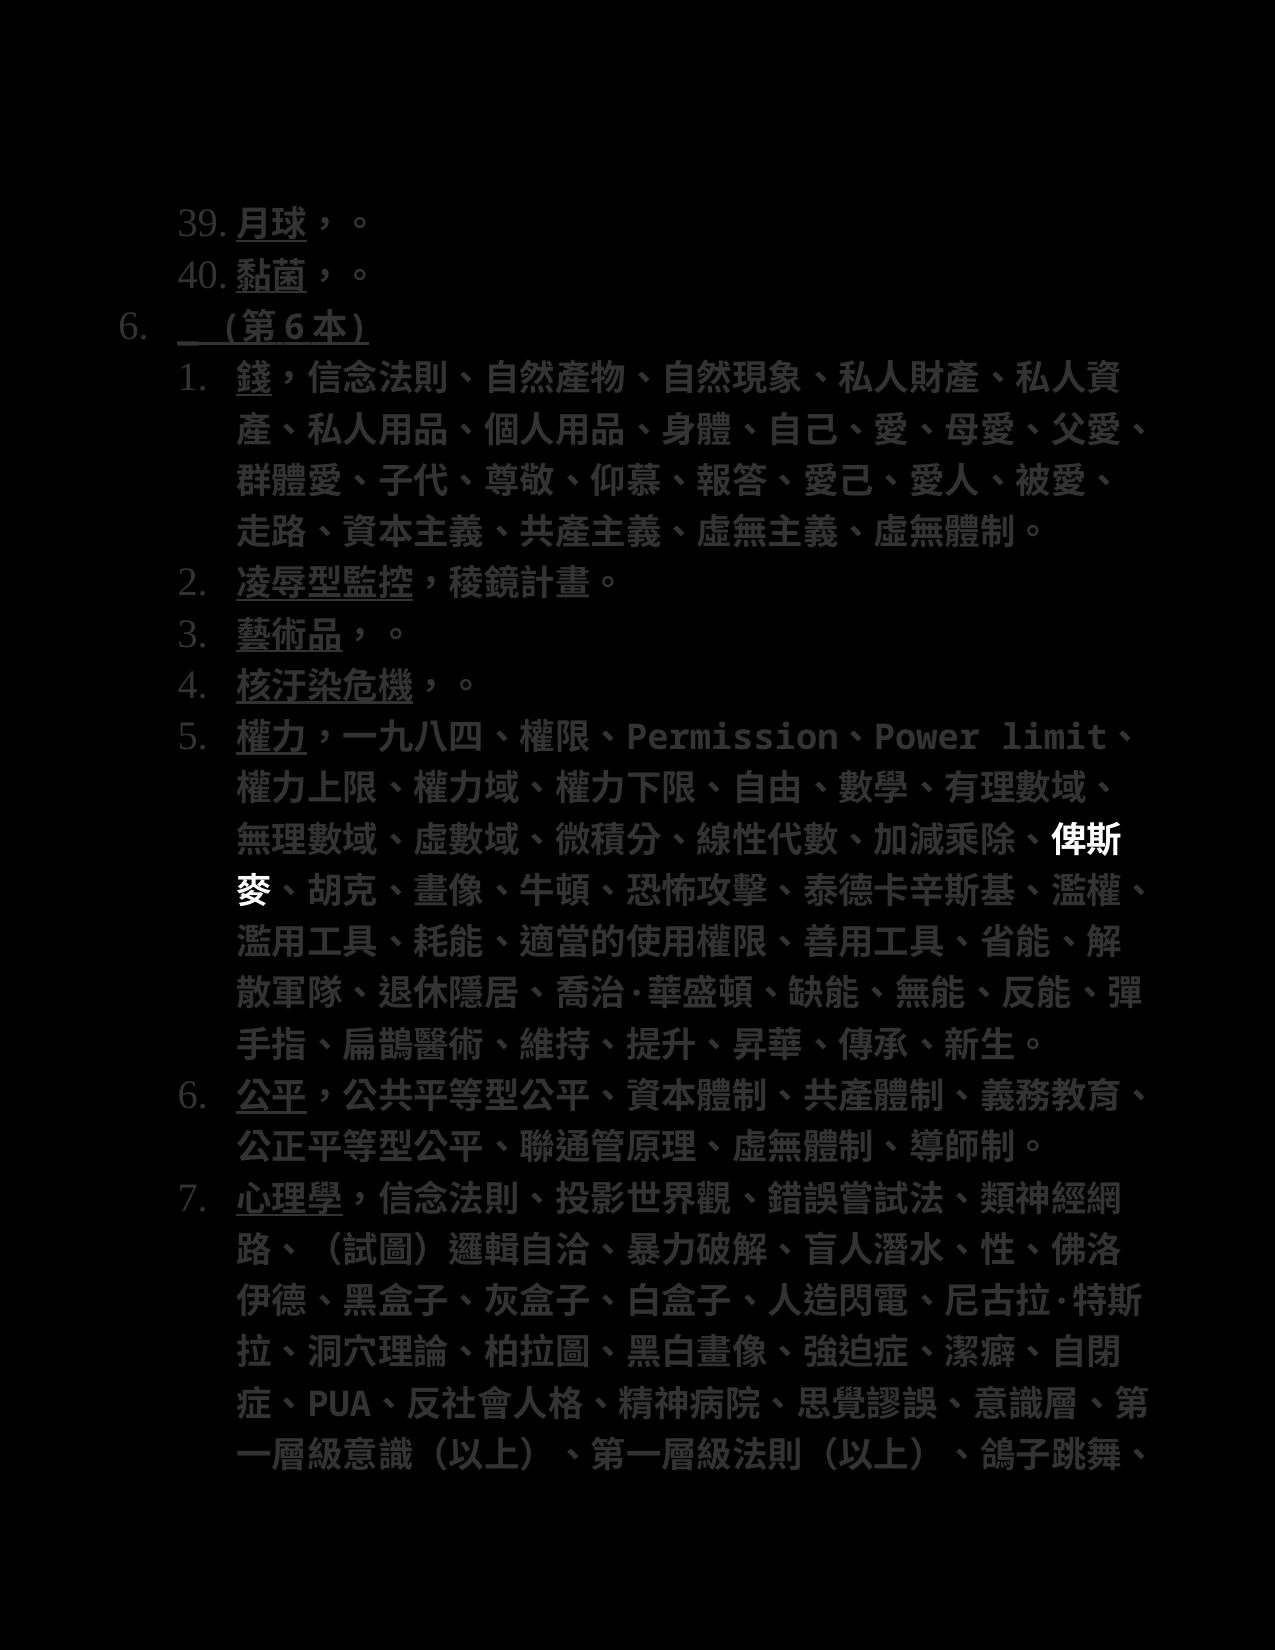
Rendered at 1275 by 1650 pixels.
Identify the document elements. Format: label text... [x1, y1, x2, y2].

list 黏菌，。 [177, 247, 1157, 298]
list _ (第6本) [118, 298, 1157, 350]
list 凌辱型監控，稜鏡計畫。 [177, 555, 1157, 606]
list 藝術品，。 [177, 606, 1157, 657]
list 月球，。 [177, 196, 1157, 247]
list 權力，一九八四、權限、Permission、Power limit、權力上限、權力域、權力下限、自由、數學、有理數域、無理數域、虛數域、微積分、線性代數、加減乘除、俾斯麥、胡克、畫像、牛頓、恐怖攻擊、泰德卡辛斯基、濫權、濫用工具、耗能、適當的使用權限、善用工具、省能、解散軍隊、退休隱居、喬治·華盛頓、缺能、無能、反能、彈手指、扁鵲醫術、維持、提升、昇華、傳承、新生。 [177, 708, 1157, 1067]
list 錢，信念法則、自然產物、自然現象、私人財產、私人資產、私人用品、個人用品、身體、自己、愛、母愛、父愛、群體愛、子代、尊敬、仰慕、報答、愛己、愛人、被愛、走路、資本主義、共產主義、虛無主義、虛無體制。 [177, 350, 1157, 555]
list 心理學，信念法則、投影世界觀、錯誤嘗試法、類神經網路、（試圖）邏輯自洽、暴力破解、盲人潛水、性、佛洛伊德、黑盒子、灰盒子、白盒子、人造閃電、尼古拉·特斯拉、洞穴理論、柏拉圖、黑白畫像、強迫症、潔癖、自閉症、PUA、反社會人格、精神病院、思覺謬誤、意識層、第一層級意識（以上）、第一層級法則（以上）、鴿子跳舞、 [177, 1170, 1157, 1478]
list 核汙染危機，。 [177, 657, 1157, 708]
list 公平，公共平等型公平、資本體制、共產體制、義務教育、公正平等型公平、聯通管原理、虛無體制、導師制。 [177, 1067, 1157, 1170]
